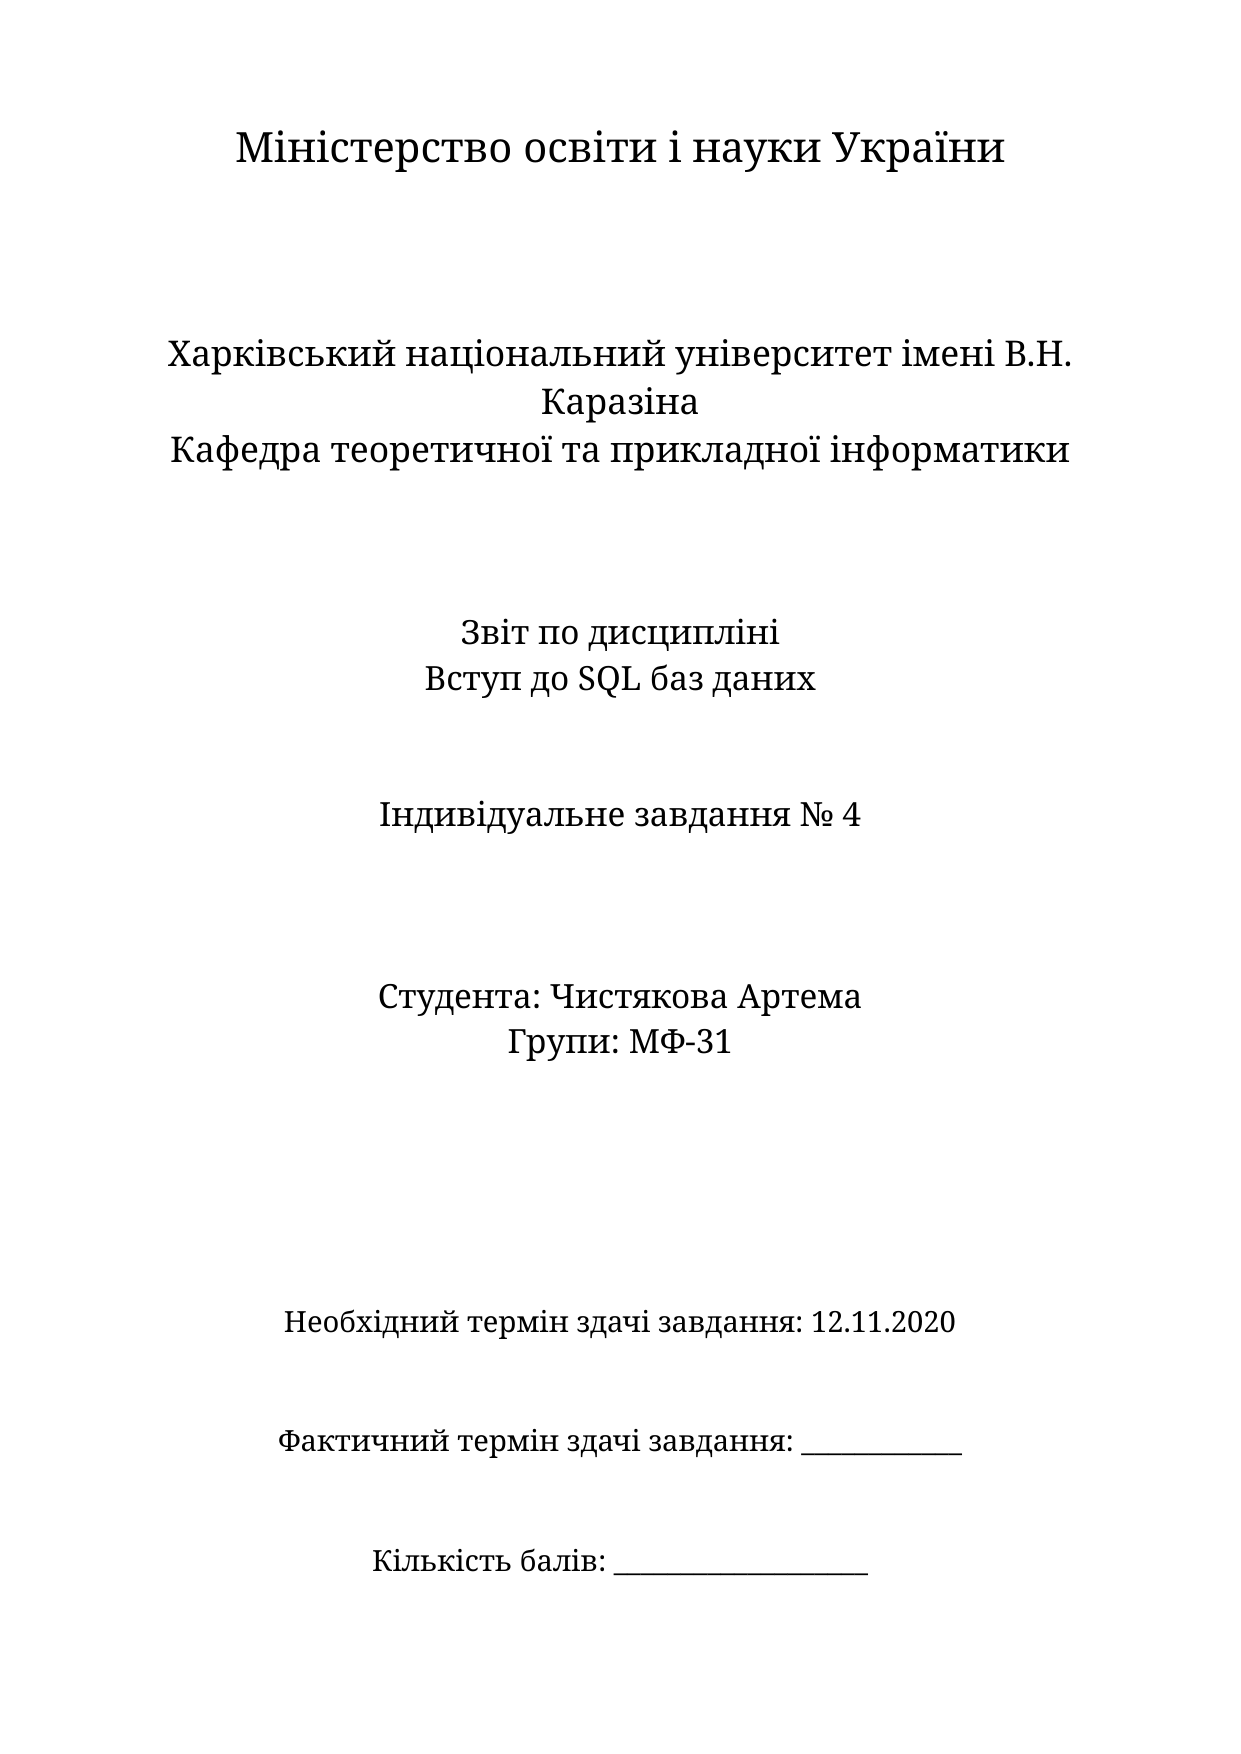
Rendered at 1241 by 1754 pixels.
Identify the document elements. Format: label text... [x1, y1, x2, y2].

text Необхідний термін здачі завдання: 12.11.2020 [118, 1302, 1122, 1341]
text Індивідуальне завдання № 4 [118, 791, 1122, 836]
text Звіт по дисципліні [118, 609, 1122, 654]
text Вступ до SQL баз даних [118, 654, 1122, 700]
text Міністерство освіти і науки України [118, 118, 1122, 175]
text Харківський національний університет імені В.Н. Каразіна [118, 328, 1122, 424]
text Студента: Чистякова Артема [118, 972, 1122, 1018]
text Кількість балів: ___________________ [118, 1540, 1122, 1579]
text Фактичний термін здачі завдання: ____________ [118, 1421, 1122, 1460]
text Кафедра теоретичної та прикладної інформатики [118, 424, 1122, 473]
text Групи: МФ-31 [118, 1018, 1122, 1063]
